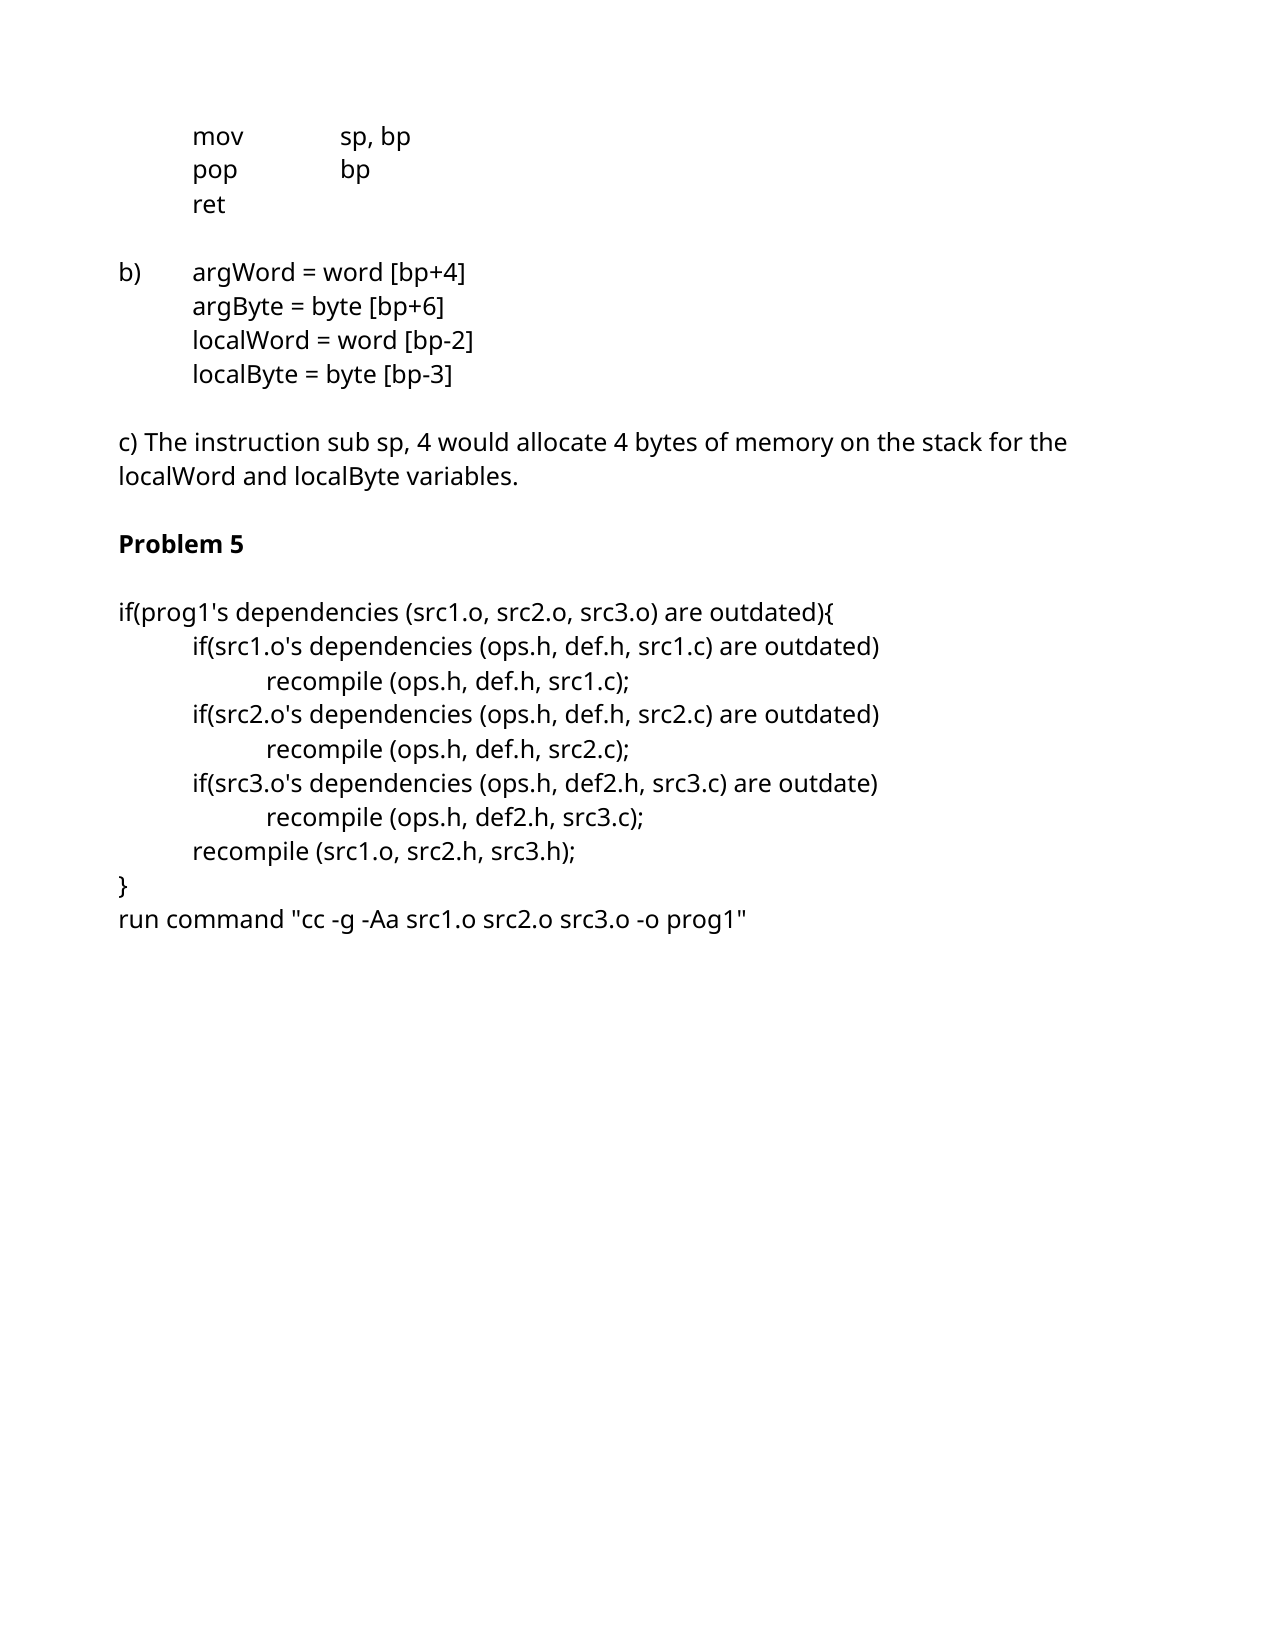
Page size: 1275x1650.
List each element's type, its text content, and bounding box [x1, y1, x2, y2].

text if(src2.o's dependencies (ops.h, def.h, src2.c) are outdated) [118, 697, 1157, 731]
text mov sp, bp [118, 118, 1157, 152]
text recompile (ops.h, def2.h, src3.c); [118, 799, 1157, 833]
text recompile (ops.h, def.h, src2.c); [118, 731, 1157, 765]
text recompile (src1.o, src2.h, src3.h); [118, 833, 1157, 867]
text if(src3.o's dependencies (ops.h, def2.h, src3.c) are outdate) [118, 765, 1157, 799]
text ret [118, 186, 1157, 220]
text argByte = byte [bp+6] [118, 288, 1157, 322]
text pop bp [118, 152, 1157, 186]
text c) The instruction sub sp, 4 would allocate 4 bytes of memory on the stack for the localWord and localByte variables. [118, 425, 1157, 493]
text run command "cc -g -Aa src1.o src2.o src3.o -o prog1" [118, 902, 1157, 936]
text recompile (ops.h, def.h, src1.c); [118, 663, 1157, 697]
text Problem 5 [118, 527, 1157, 561]
text } [118, 867, 1157, 902]
text localWord = word [bp-2] [118, 322, 1157, 357]
text if(prog1's dependencies (src1.o, src2.o, src3.o) are outdated){ [118, 595, 1157, 629]
text b) argWord = word [bp+4] [118, 254, 1157, 288]
text localByte = byte [bp-3] [118, 357, 1157, 391]
text if(src1.o's dependencies (ops.h, def.h, src1.c) are outdated) [118, 629, 1157, 663]
